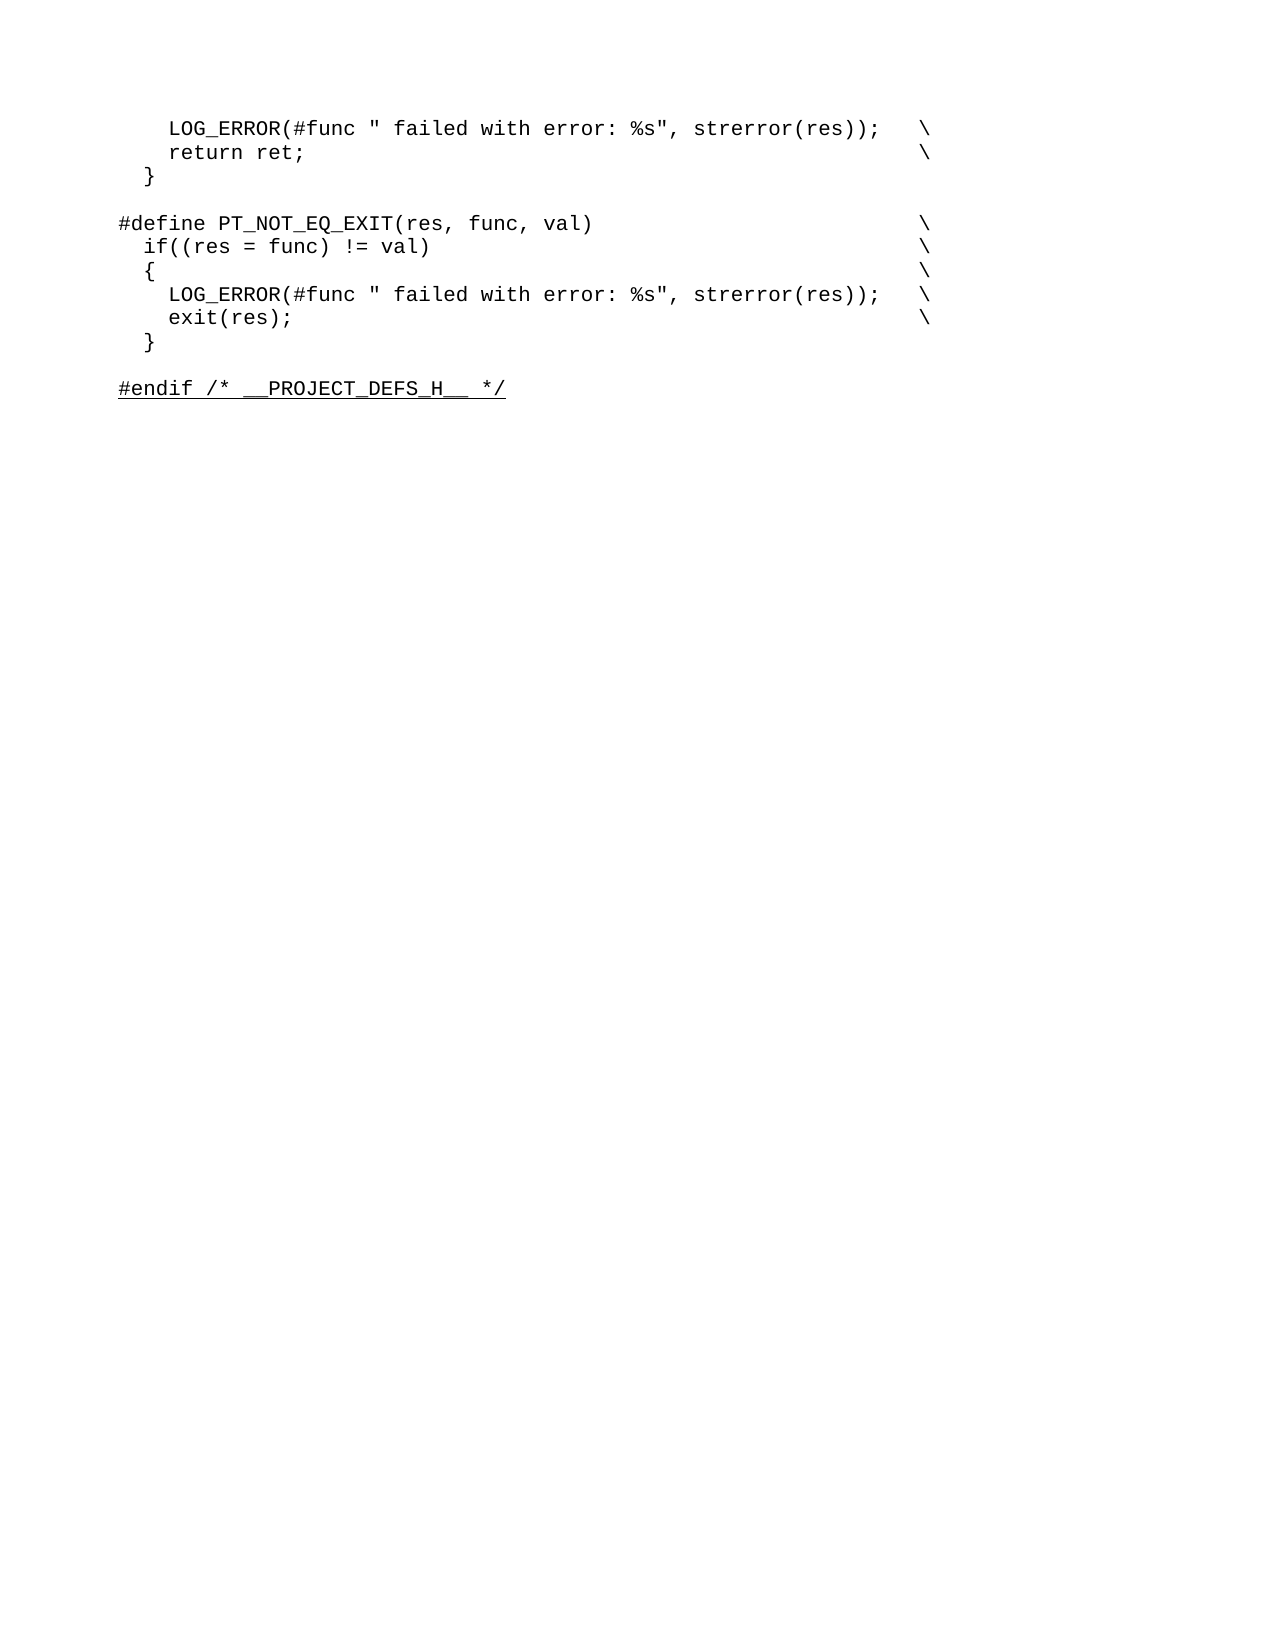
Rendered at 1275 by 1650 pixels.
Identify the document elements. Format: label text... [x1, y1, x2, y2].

text LOG_ERROR(#func " failed with error: %s", strerror(res)); \ [118, 284, 1157, 307]
text } [118, 331, 1157, 354]
text #define PT_NOT_EQ_EXIT(res, func, val) \ [118, 213, 1157, 236]
text LOG_ERROR(#func " failed with error: %s", strerror(res)); \ [118, 118, 1157, 142]
text { \ [118, 260, 1157, 284]
text return ret; \ [118, 142, 1157, 165]
text } [118, 165, 1157, 189]
text exit(res); \ [118, 307, 1157, 331]
text if((res = func) != val) \ [118, 236, 1157, 260]
text #endif /* __PROJECT_DEFS_H__ */ [118, 378, 1157, 402]
